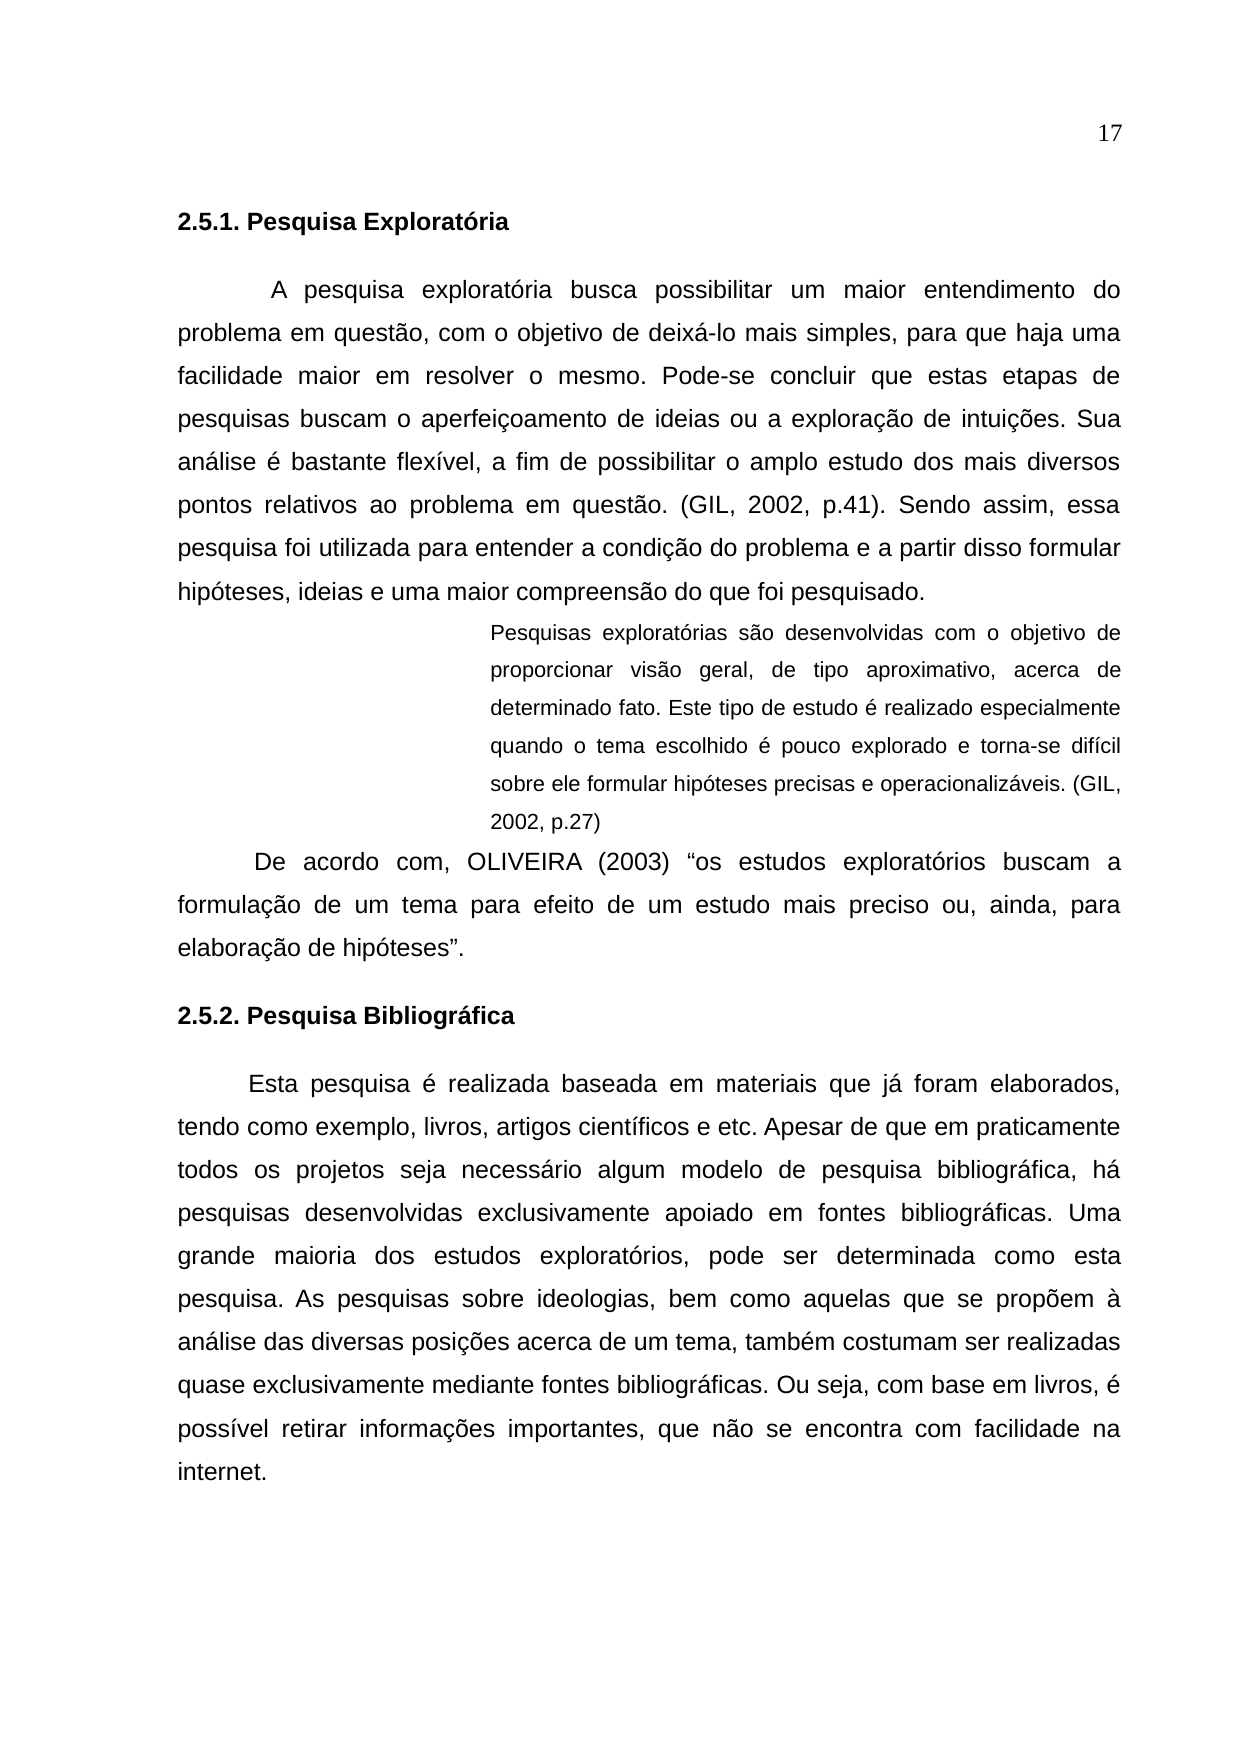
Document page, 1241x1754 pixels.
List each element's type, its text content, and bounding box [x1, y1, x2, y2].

text Esta pesquisa é realizada baseada em materiais que já foram elaborados, tendo como exemplo, livros, artigos científicos e etc. Apesar de que em praticamente todos os projetos seja necessário algum modelo de pesquisa bibliográfica, há pesquisas desenvolvidas exclusivamente apoiado em fontes bibliográficas. Uma grande maioria dos estudos exploratórios, pode ser determinada como esta pesquisa. As pesquisas sobre ideologias, bem como aquelas que se propõem à análise das diversas posições acerca de um tema, também costumam ser realizadas quase exclusivamente mediante fontes bibliográficas. Ou seja, com base em livros, é possível retirar informações importantes, que não se encontra com facilidade na internet. [177, 1068, 1122, 1485]
text De acordo com, OLIVEIRA (2003) “os estudos exploratórios buscam a formulação de um tema para efeito de um estudo mais preciso ou, ainda, para elaboração de hipóteses”. [177, 846, 1122, 961]
text Pesquisas exploratórias são desenvolvidas com o objetivo de proporcionar visão geral, de tipo aproximativo, acerca de determinado fato. Este tipo de estudo é realizado especialmente quando o tema escolhido é pouco explorado e torna-se difícil sobre ele formular hipóteses precisas e operacionalizáveis. (GIL, 2002, p.27) [490, 619, 1122, 834]
subtitle 2.5.2. Pesquisa Bibliográfica [177, 1001, 1122, 1029]
text A pesquisa exploratória busca possibilitar um maior entendimento do problema em questão, com o objetivo de deixá-lo mais simples, para que haja uma facilidade maior em resolver o mesmo. Pode-se concluir que estas etapas de pesquisas buscam o aperfeiçoamento de ideias ou a exploração de intuições. Sua análise é bastante flexível, a fim de possibilitar o amplo estudo dos mais diversos pontos relativos ao problema em questão. (GIL, 2002, p.41). Sendo assim, essa pesquisa foi utilizada para entender a condição do problema e a partir disso formular hipóteses, ideias e uma maior compreensão do que foi pesquisado. [177, 274, 1122, 605]
subtitle 2.5.1. Pesquisa Exploratória [177, 207, 1122, 235]
